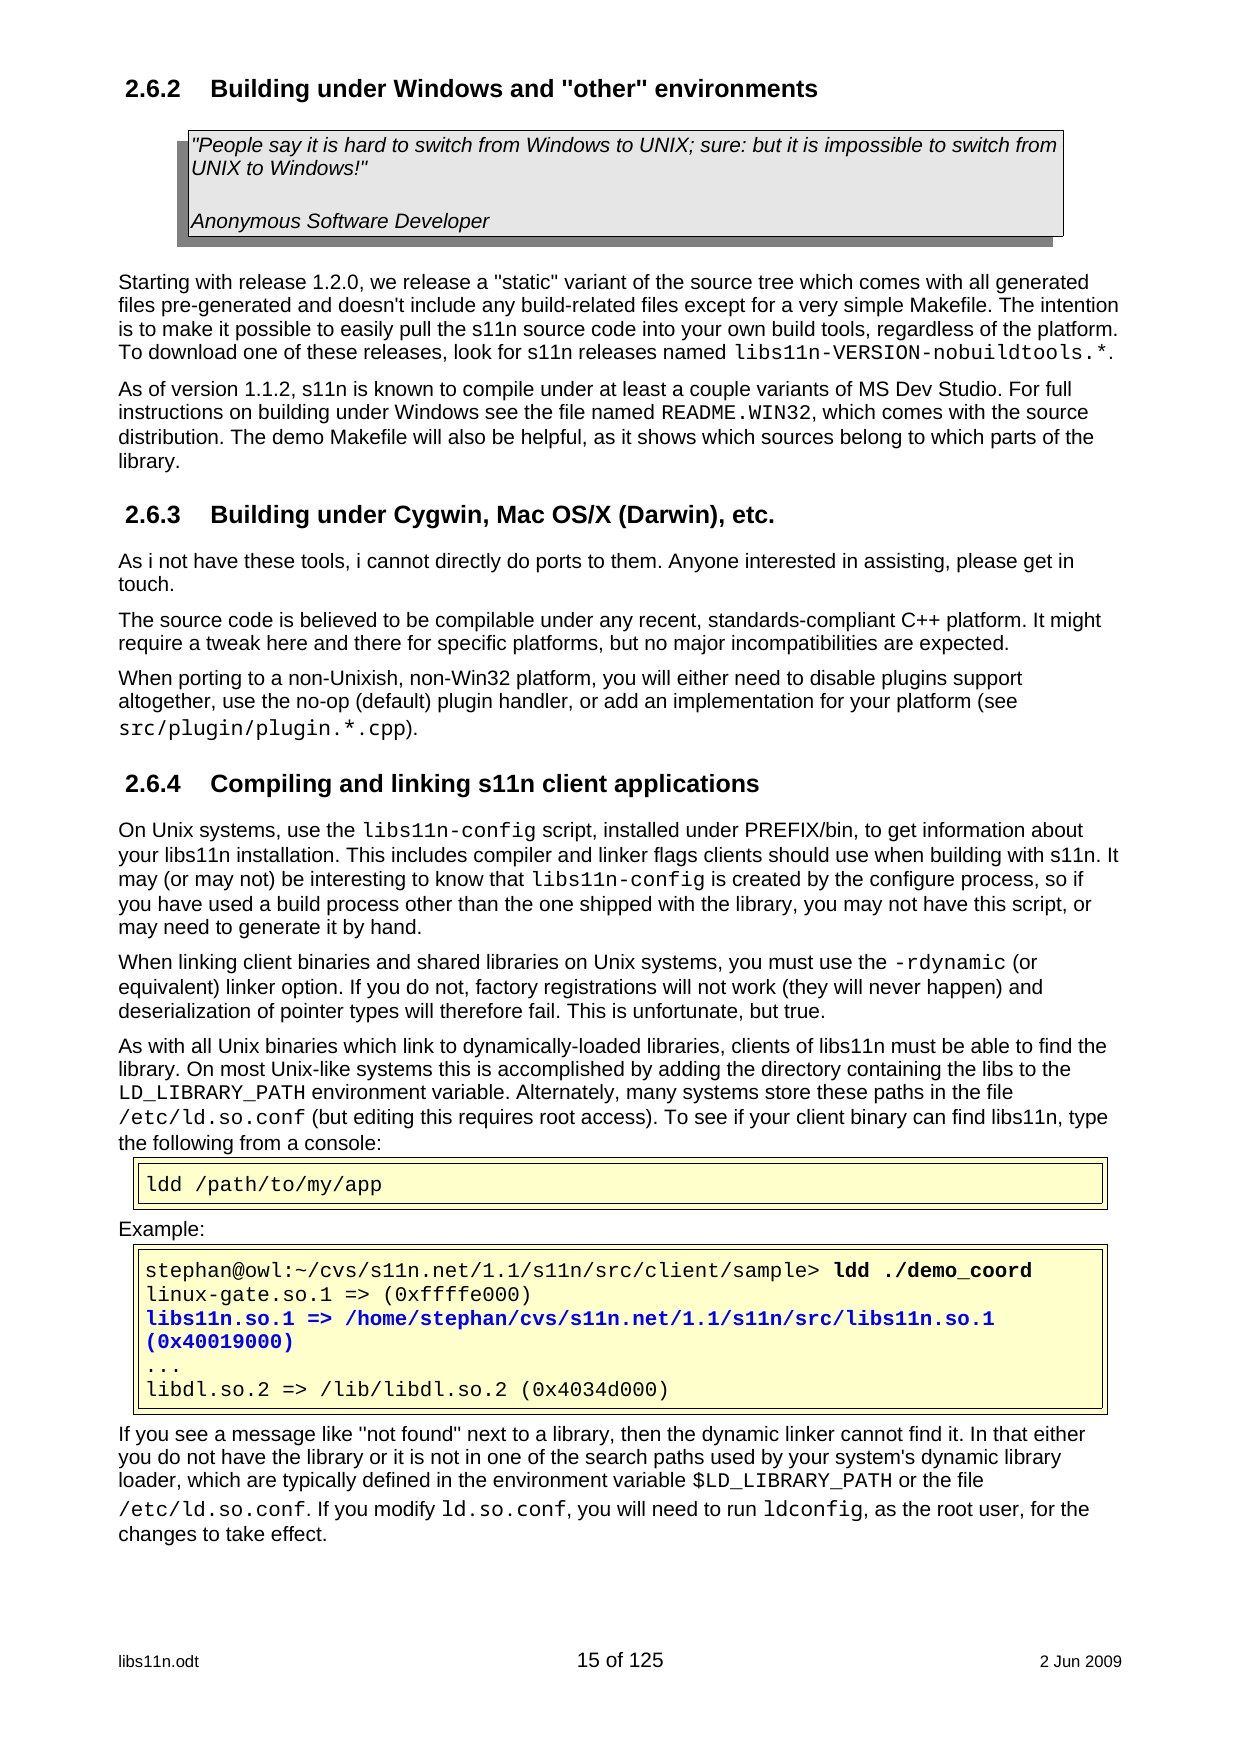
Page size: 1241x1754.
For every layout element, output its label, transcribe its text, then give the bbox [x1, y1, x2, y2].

text On Unix systems, use the libs11n-config script, installed under PREFIX/bin, to get information about your libs11n installation. This includes compiler and linker flags clients should use when building with s11n. It may (or may not) be interesting to know that libs11n-config is created by the configure process, so if you have used a build process other than the one shipped with the library, you may not have this script, or may need to generate it by hand. [118, 819, 1122, 939]
text Starting with release 1.2.0, we release a ''static'' variant of the source tree which comes with all generated files pre-generated and doesn't include any build-related files except for a very simple Makefile. The intention is to make it possible to easily pull the s11n source code into your own build tools, regardless of the platform. To download one of these releases, look for s11n releases named libs11n-VERSION-nobuildtools.*. [118, 271, 1122, 366]
text linux-gate.so.1 => (0xffffe000) [139, 1272, 1102, 1296]
subtitle Building under Cygwin, Mac OS/X (Darwin), etc. [118, 500, 1122, 528]
text As i not have these tools, i cannot directly do ports to them. Anyone interested in assisting, please get in touch. [118, 550, 1122, 596]
text When linking client binaries and shared libraries on Unix systems, you must use the -rdynamic (or equivalent) linker option. If you do not, factory registrations will not work (they will never happen) and deserialization of pointer types will therefore fail. This is unfortunate, but true. [118, 951, 1122, 1022]
subtitle Building under Windows and ''other'' environments [118, 75, 1122, 103]
text If you see a message like ''not found'' next to a library, then the dynamic linker cannot find it. In that either you do not have the library or it is not in one of the search paths used by your system's dynamic library loader, which are typically defined in the environment variable $LD_LIBRARY_PATH or the file /etc/ld.so.conf. If you modify ld.so.conf, you will need to run ldconfig, as the root user, for the changes to take effect. [118, 1423, 1122, 1546]
text As with all Unix binaries which link to dynamically-loaded libraries, clients of libs11n must be able to find the library. On most Unix-like systems this is accomplished by adding the directory containing the libs to the LD_LIBRARY_PATH environment variable. Alternately, many systems store these paths in the file /etc/ld.so.conf (but editing this requires root access). To see if your client binary can find libs11n, type the following from a console: [118, 1034, 1122, 1154]
text When porting to a non-Unixish, non-Win32 platform, you will either need to disable plugins support altogether, use the no-op (default) plugin handler, or add an implementation for your platform (see src/plugin/plugin.*.cpp). [118, 667, 1122, 742]
text Example: [118, 1218, 1122, 1241]
text stephan@owl:~/cvs/s11n.net/1.1/s11n/src/client/sample> ldd ./demo_coord [134, 1245, 1107, 1272]
text [1103, 1343, 1107, 1367]
text The source code is believed to be compilable under any recent, standards-compliant C++ platform. It might require a tweak here and there for specific platforms, but no major incompatibilities are expected. [118, 608, 1122, 655]
subtitle Compiling and linking s11n client applications [118, 769, 1122, 797]
text Anonymous Software Developer [189, 207, 1063, 236]
text libdl.so.2 => /lib/libdl.so.2 (0x4034d000) [134, 1367, 1107, 1414]
text As of version 1.1.2, s11n is known to compile under at least a couple variants of MS Dev Studio. For full instructions on building under Windows see the file named README.WIN32, which comes with the source distribution. The demo Makefile will also be helpful, as it shows which sources belong to which parts of the library. [118, 378, 1122, 472]
text ... [139, 1343, 1102, 1367]
text ldd /path/to/my/app [134, 1158, 1107, 1209]
text "People say it is hard to switch from Windows to UNIX; sure: but it is impossible to switch from UNIX to Windows!" [189, 131, 1063, 180]
text [134, 1343, 138, 1367]
text libs11n.so.1 => /home/stephan/cvs/s11n.net/1.1/s11n/src/libs11n.so.1 (0x40019000) [139, 1296, 1102, 1343]
